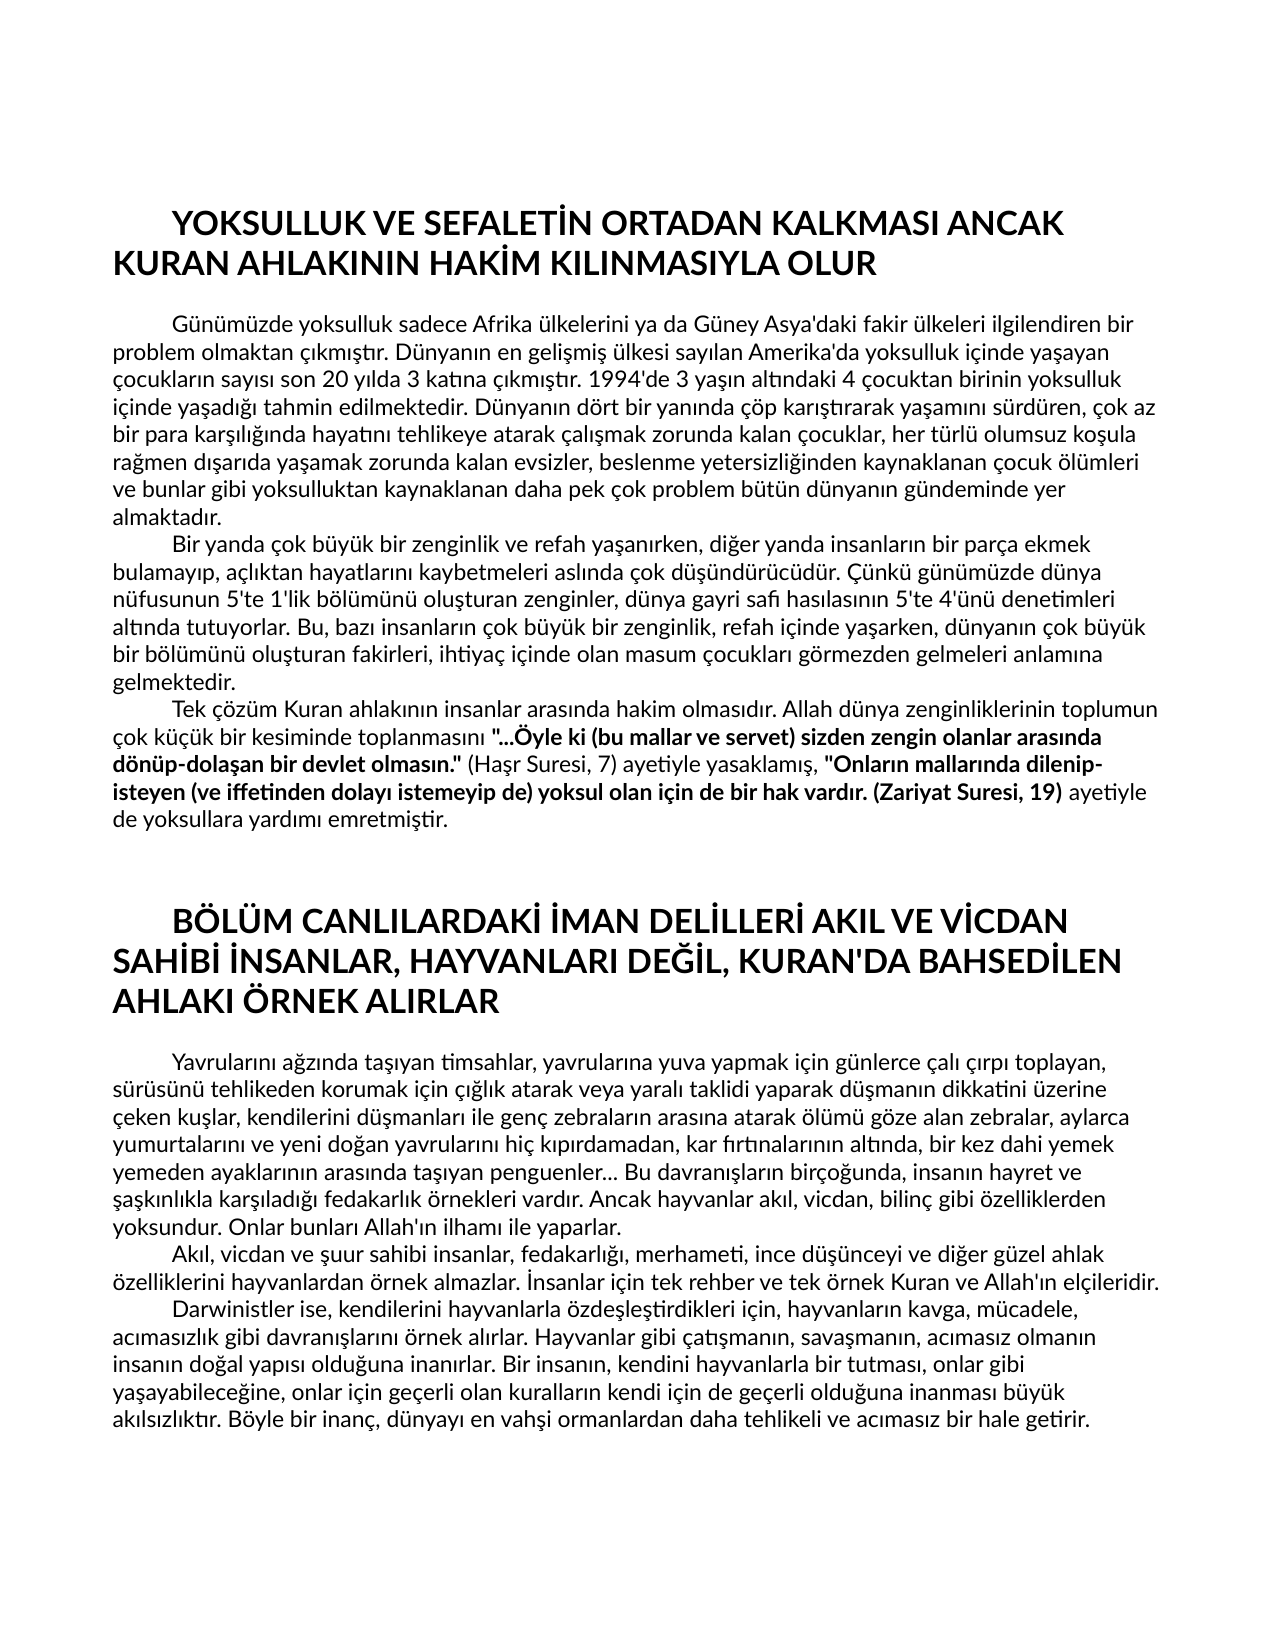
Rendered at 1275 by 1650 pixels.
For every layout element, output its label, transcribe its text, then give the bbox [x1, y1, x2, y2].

text Tek çözüm Kuran ahlakının insanlar arasında hakim olmasıdır. Allah dünya zenginliklerinin toplumun çok küçük bir kesiminde toplanmasını "...Öyle ki (bu mallar ve servet) sizden zengin olanlar arasında dönüp-dolaşan bir devlet olmasın." (Haşr Suresi, 7) ayetiyle yasaklamış, "Onların mallarında dilenip-isteyen (ve iffetinden dolayı istemeyip de) yoksul olan için de bir hak vardır. (Zariyat Suresi, 19) ayetiyle de yoksullara yardımı emretmiştir. [112, 695, 1162, 833]
text BÖLÜM CANLILARDAKİ İMAN DELİLLERİ AKIL VE VİCDAN SAHİBİ İNSANLAR, HAYVANLARI DEĞİL, KURAN'DA BAHSEDİLEN AHLAKI ÖRNEK ALIRLAR [112, 900, 1162, 1020]
text Darwinistler ise, kendilerini hayvanlarla özdeşleştirdikleri için, hayvanların kavga, mücadele, acımasızlık gibi davranışlarını örnek alırlar. Hayvanlar gibi çatışmanın, savaşmanın, acımasız olmanın insanın doğal yapısı olduğuna inanırlar. Bir insanın, kendini hayvanlarla bir tutması, onlar gibi yaşayabileceğine, onlar için geçerli olan kuralların kendi için de geçerli olduğuna inanması büyük akılsızlıktır. Böyle bir inanç, dünyayı en vahşi ormanlardan daha tehlikeli ve acımasız bir hale getirir. [112, 1295, 1162, 1433]
text Günümüzde yoksulluk sadece Afrika ülkelerini ya da Güney Asya'daki fakir ülkeleri ilgilendiren bir problem olmaktan çıkmıştır. Dünyanın en gelişmiş ülkesi sayılan Amerika'da yoksulluk içinde yaşayan çocukların sayısı son 20 yılda 3 katına çıkmıştır. 1994'de 3 yaşın altındaki 4 çocuktan birinin yoksulluk içinde yaşadığı tahmin edilmektedir. Dünyanın dört bir yanında çöp karıştırarak yaşamını sürdüren, çok az bir para karşılığında hayatını tehlikeye atarak çalışmak zorunda kalan çocuklar, her türlü olumsuz koşula rağmen dışarıda yaşamak zorunda kalan evsizler, beslenme yetersizliğinden kaynaklanan çocuk ölümleri ve bunlar gibi yoksulluktan kaynaklanan daha pek çok problem bütün dünyanın gündeminde yer almaktadır. [112, 310, 1162, 530]
text YOKSULLUK VE SEFALETİN ORTADAN KALKMASI ANCAK KURAN AHLAKININ HAKİM KILINMASIYLA OLUR [112, 203, 1162, 283]
text Akıl, vicdan ve şuur sahibi insanlar, fedakarlığı, merhameti, ince düşünceyi ve diğer güzel ahlak özelliklerini hayvanlardan örnek almazlar. İnsanlar için tek rehber ve tek örnek Kuran ve Allah'ın elçileridir. [112, 1240, 1162, 1295]
text Bir yanda çok büyük bir zenginlik ve refah yaşanırken, diğer yanda insanların bir parça ekmek bulamayıp, açlıktan hayatlarını kaybetmeleri aslında çok düşündürücüdür. Çünkü günümüzde dünya nüfusunun 5'te 1'lik bölümünü oluşturan zenginler, dünya gayri safi hasılasının 5'te 4'ünü denetimleri altında tutuyorlar. Bu, bazı insanların çok büyük bir zenginlik, refah içinde yaşarken, dünyanın çok büyük bir bölümünü oluşturan fakirleri, ihtiyaç içinde olan masum çocukları görmezden gelmeleri anlamına gelmektedir. [112, 530, 1162, 695]
text Yavrularını ağzında taşıyan timsahlar, yavrularına yuva yapmak için günlerce çalı çırpı toplayan, sürüsünü tehlikeden korumak için çığlık atarak veya yaralı taklidi yaparak düşmanın dikkatini üzerine çeken kuşlar, kendilerini düşmanları ile genç zebraların arasına atarak ölümü göze alan zebralar, aylarca yumurtalarını ve yeni doğan yavrularını hiç kıpırdamadan, kar fırtınalarının altında, bir kez dahi yemek yemeden ayaklarının arasında taşıyan penguenler... Bu davranışların birçoğunda, insanın hayret ve şaşkınlıkla karşıladığı fedakarlık örnekleri vardır. Ancak hayvanlar akıl, vicdan, bilinç gibi özelliklerden yoksundur. Onlar bunları Allah'ın ilhamı ile yaparlar. [112, 1048, 1162, 1240]
